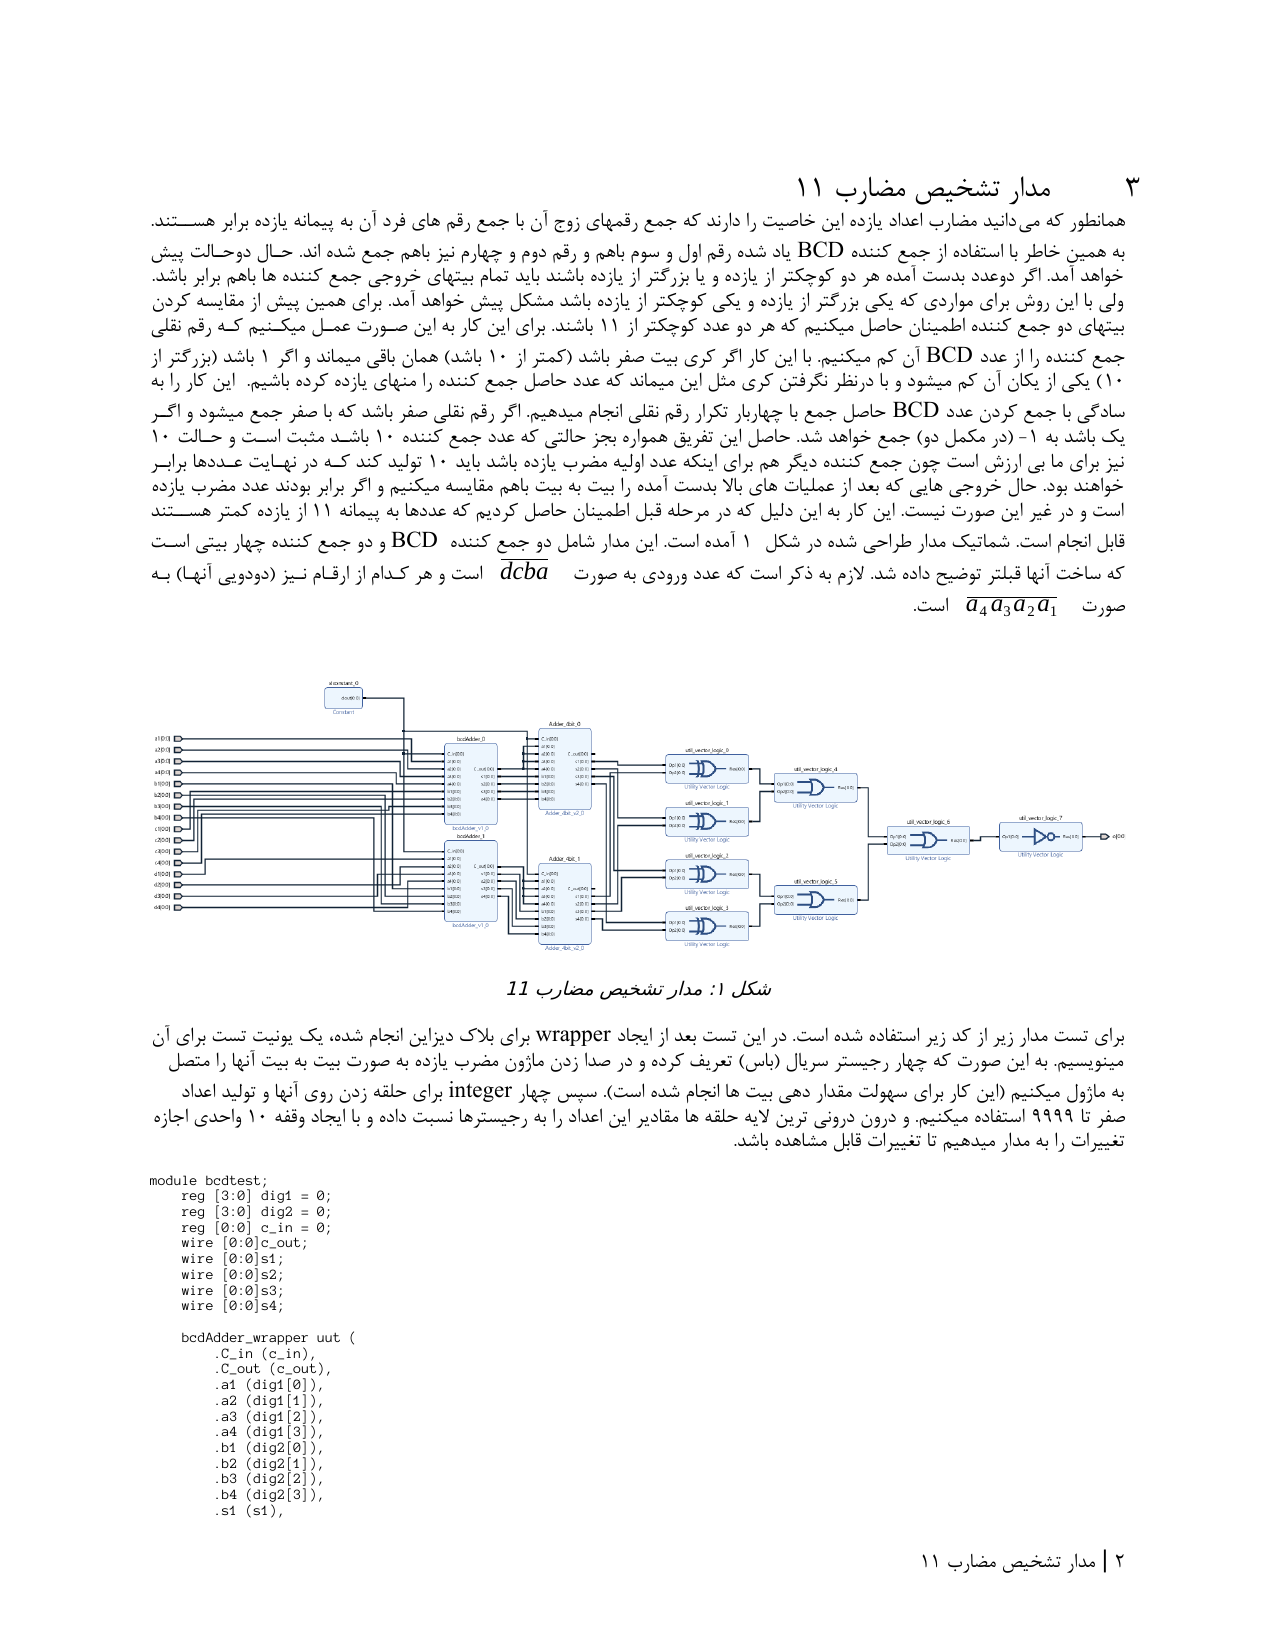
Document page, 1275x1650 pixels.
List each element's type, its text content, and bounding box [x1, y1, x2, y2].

text wire [0:0]s4; [225, 1299, 256, 1313]
text reg [3:0] dig1 = 0; [150, 1189, 216, 1203]
text module bcdtest; [150, 1173, 1125, 1188]
text همانطور که می‌دانید مضارب اعداد یازده این خاصیت را دارند که جمع رقمهای زوج آن با جمع رقم های فرد آن به پیمانه یازده برابر هستند. به همین خاطر با استفاده از جمع کننده BCD یاد شده رقم اول و سوم باهم و رقم دوم و چهارم نیز باهم جمع شده اند. حال دوحالت پیش خواهد آمد. اگر دوعدد بدست آمده هر دو کوچکتر از یازده و یا بزرگتر از یازده باشند باید تمام بیتهای خروجی جمع کننده ها باهم برابر باشد. ولی با این روش برای مواردی که یکی بزرگتر از یازده و یکی کوچکتر از یازده باشد مشکل پیش خواهد آمد. برای همین پیش از مقایسه کردن بیتهای دو جمع کننده اطمینان حاصل میکنیم که هر دو عدد کوچکتر از 11 باشند. برای این کار به این صورت عمل میکنیم که رقم نقلی جمع کننده را از عدد BCD آن کم میکنیم. با این کار اگر کری بیت صفر باشد (کمتر از 10 باشد) همان باقی میماند و اگر 1 باشد (بزرگتر از 10) یکی از یکان آن کم میشود و با درنظر نگرفتن کری مثل این میماند که عدد حاصل جمع کننده را منهای یازده کرده باشیم. این کار را به سادگی با جمع کردن عدد BCD حاصل جمع با چهاربار تکرار رقم نقلی انجام میدهیم. اگر رقم نقلی صفر باشد که با صفر جمع میشود و اگر یک باشد به 1- (در مکمل دو) جمع خواهد شد. حاصل این تفریق همواره بجز حالتی که عدد جمع کننده 10 باشد مثبت است و حالت 10 نیز برای ما بی ارزش است چون جمع کننده دیگر هم برای اینکه عدد اولیه مضرب یازده باشد باید 10 تولید کند که در نهایت عددها برابر خواهند بود. حال خروجی هایی که بعد از عملیات های بالا بدست آمده را بیت به بیت باهم مقایسه میکنیم و اگر برابر بودند عدد مضرب یازده است و در غیر این صورت نیست. این کار به این دلیل که در مرحله قبل اطمینان حاصل کردیم که عددها به پیمانه 11 از یازده کمتر هستند قابل انجام است. شماتیک مدار طراحی شده در شکل ۱ آمده است. این مدار شامل دو جمع کننده BCD و دو جمع کننده چهار بیتی است که ساخت آنها قبلتر توضیح داده شد. لازم به ذکر است که عدد ورودی به صورت است و هر کدام از ارقام نیز (دودویی آنها) به صورت است. [150, 211, 1125, 621]
text wire [0:0]s4; [150, 1299, 224, 1313]
text شکل ۱: مدار تشخیص مضارب 11 [150, 964, 1125, 1000]
text .b3 (dig2[2]), [150, 1472, 288, 1486]
subtitle مدار تشخیص مضارب 11 [150, 175, 1125, 208]
text wire [0:0]c_out; [150, 1236, 1125, 1251]
text .a2 (dig1[1]), [150, 1393, 1125, 1408]
text .a1 (dig1[0]), [150, 1377, 1125, 1392]
text reg [0:0] c_in = 0; [150, 1220, 1125, 1235]
text wire [0:0]s4; [257, 1299, 1125, 1313]
text wire [0:0]s1; [150, 1252, 224, 1266]
text wire [0:0]s3; [150, 1283, 1125, 1298]
text .a3 (dig1[2]), [150, 1409, 1125, 1423]
text .b1 (dig2[0]), [150, 1440, 1125, 1455]
picture [150, 651, 1125, 964]
text .a4 (dig1[3]), [305, 1425, 1125, 1439]
text .a4 (dig1[3]), [150, 1425, 288, 1439]
text reg [3:0] dig2 = 0; [150, 1204, 1125, 1219]
text .b3 (dig2[2]), [305, 1472, 1125, 1486]
text reg [3:0] dig1 = 0; [217, 1189, 248, 1203]
text .b4 (dig2[3]), [305, 1488, 1125, 1502]
text wire [0:0]s1; [225, 1252, 256, 1266]
text wire [0:0]s1; [257, 1252, 1125, 1266]
text .C_in (c_in), [150, 1346, 1125, 1361]
text bcdAdder_wrapper uut ( [150, 1330, 1125, 1345]
text wire [0:0]s2; [150, 1267, 1125, 1282]
text .s1 (s1), [150, 1503, 1125, 1518]
text [150, 639, 1125, 651]
text .b4 (dig2[3]), [150, 1488, 288, 1502]
text برای تست مدار زیر از کد زیر استفاده شده است. در این تست بعد از ایجاد wrapper برای بلاک دیزاین انجام شده، یک یونیت تست برای آن مینویسیم. به این صورت که چهار رجیستر سریال (باس) تعریف کرده و در صدا زدن ماژون مضرب یازده به صورت بیت به بیت آنها را متصل به ماژول میکنیم (این کار برای سهولت مقدار دهی بیت ها انجام شده است). سپس چهار integer برای حلقه زدن روی آنها و تولید اعداد صفر تا 9999 استفاده میکنیم. و درون درونی ترین لایه حلقه ها مقادیر این اعداد را به رجیسترها نسبت داده و با ایجاد وقفه 10 واحدی اجازه تغییرات را به مدار میدهیم تا تغییرات قابل مشاهده باشد. [150, 1000, 1125, 1154]
text .C_out (c_out), [150, 1362, 1125, 1376]
text .b2 (dig2[1]), [150, 1456, 1125, 1471]
text reg [3:0] dig1 = 0; [249, 1189, 1125, 1203]
